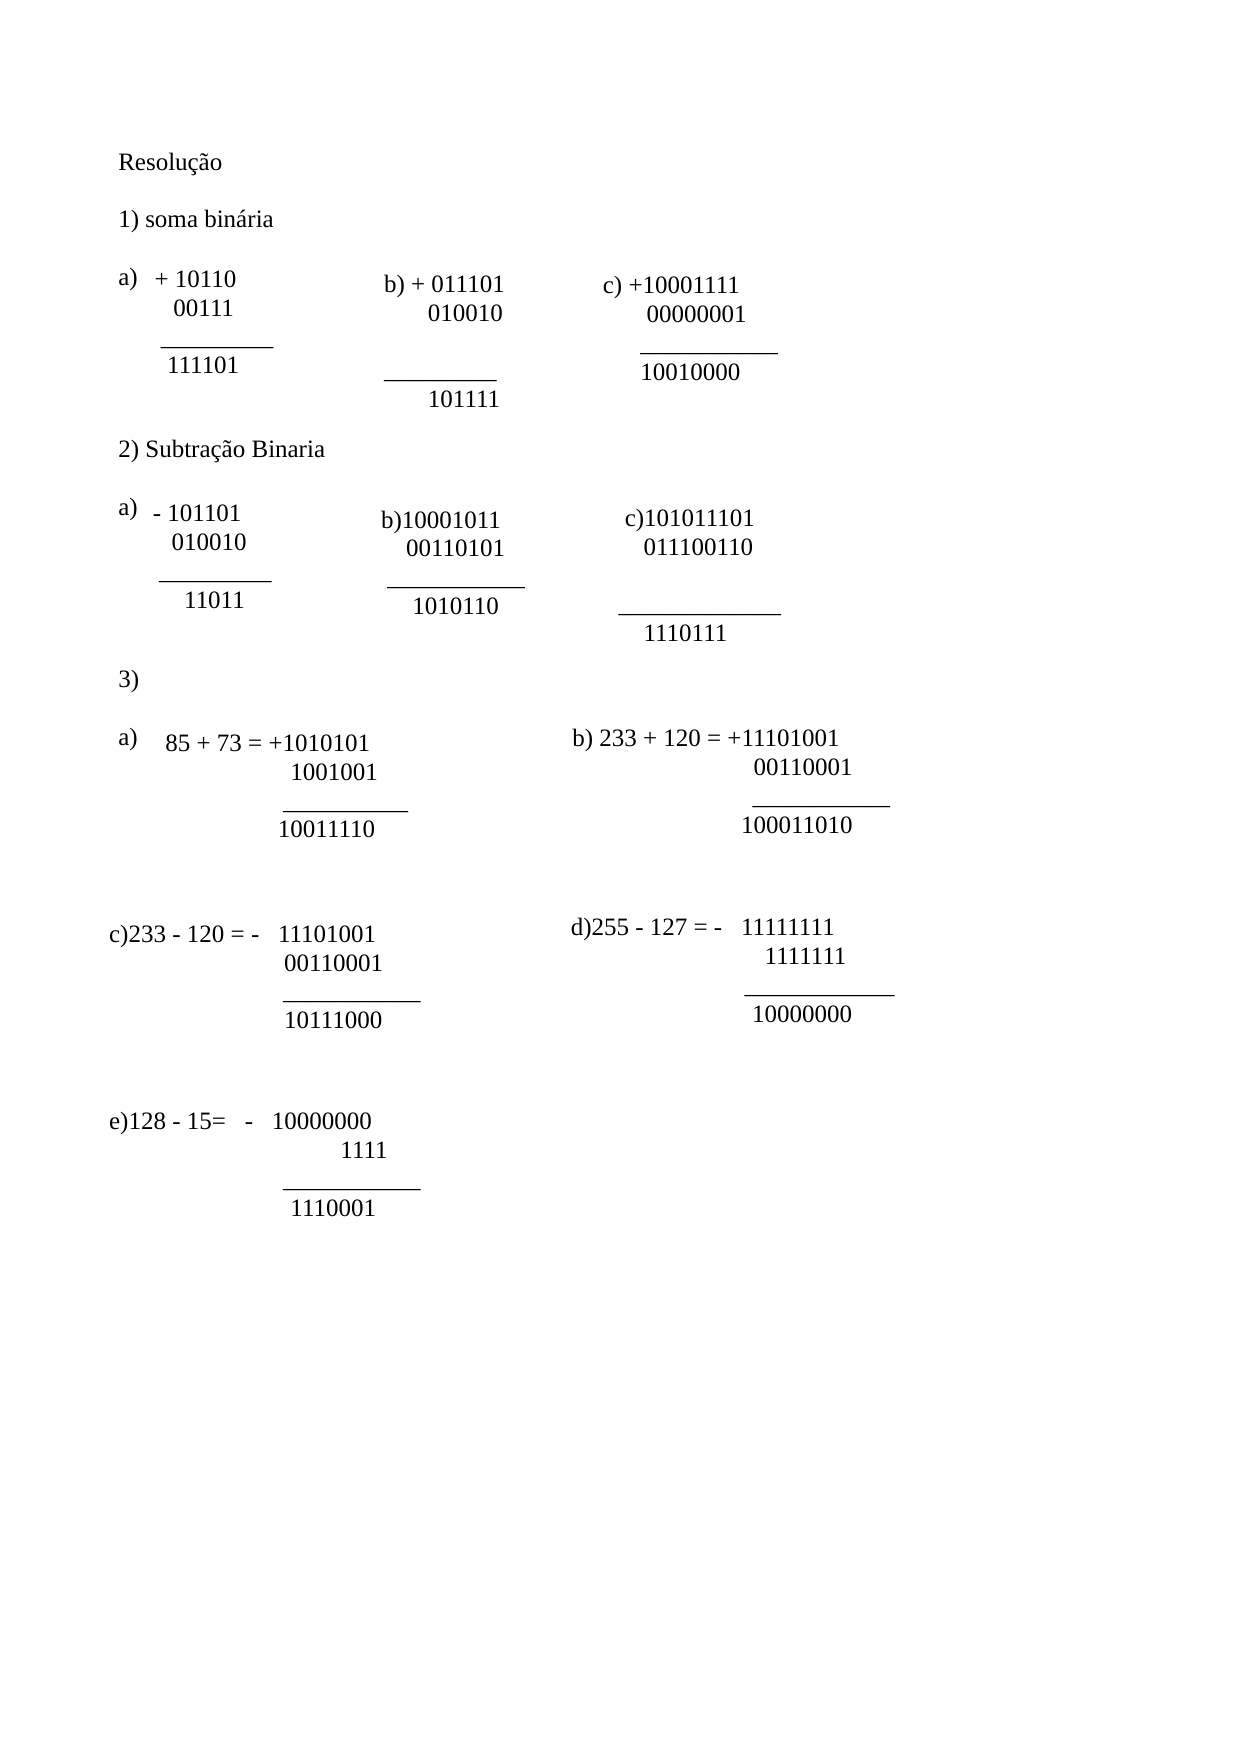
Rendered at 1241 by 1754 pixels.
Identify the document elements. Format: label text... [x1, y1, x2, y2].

text 1) soma binária [118, 204, 1122, 233]
text Resolução [118, 147, 1122, 176]
text a) [118, 262, 1122, 291]
text 2) Subtração Binaria [118, 434, 1122, 463]
text a) [118, 722, 1122, 751]
text 3) [118, 664, 1122, 693]
text a) [118, 492, 1122, 521]
